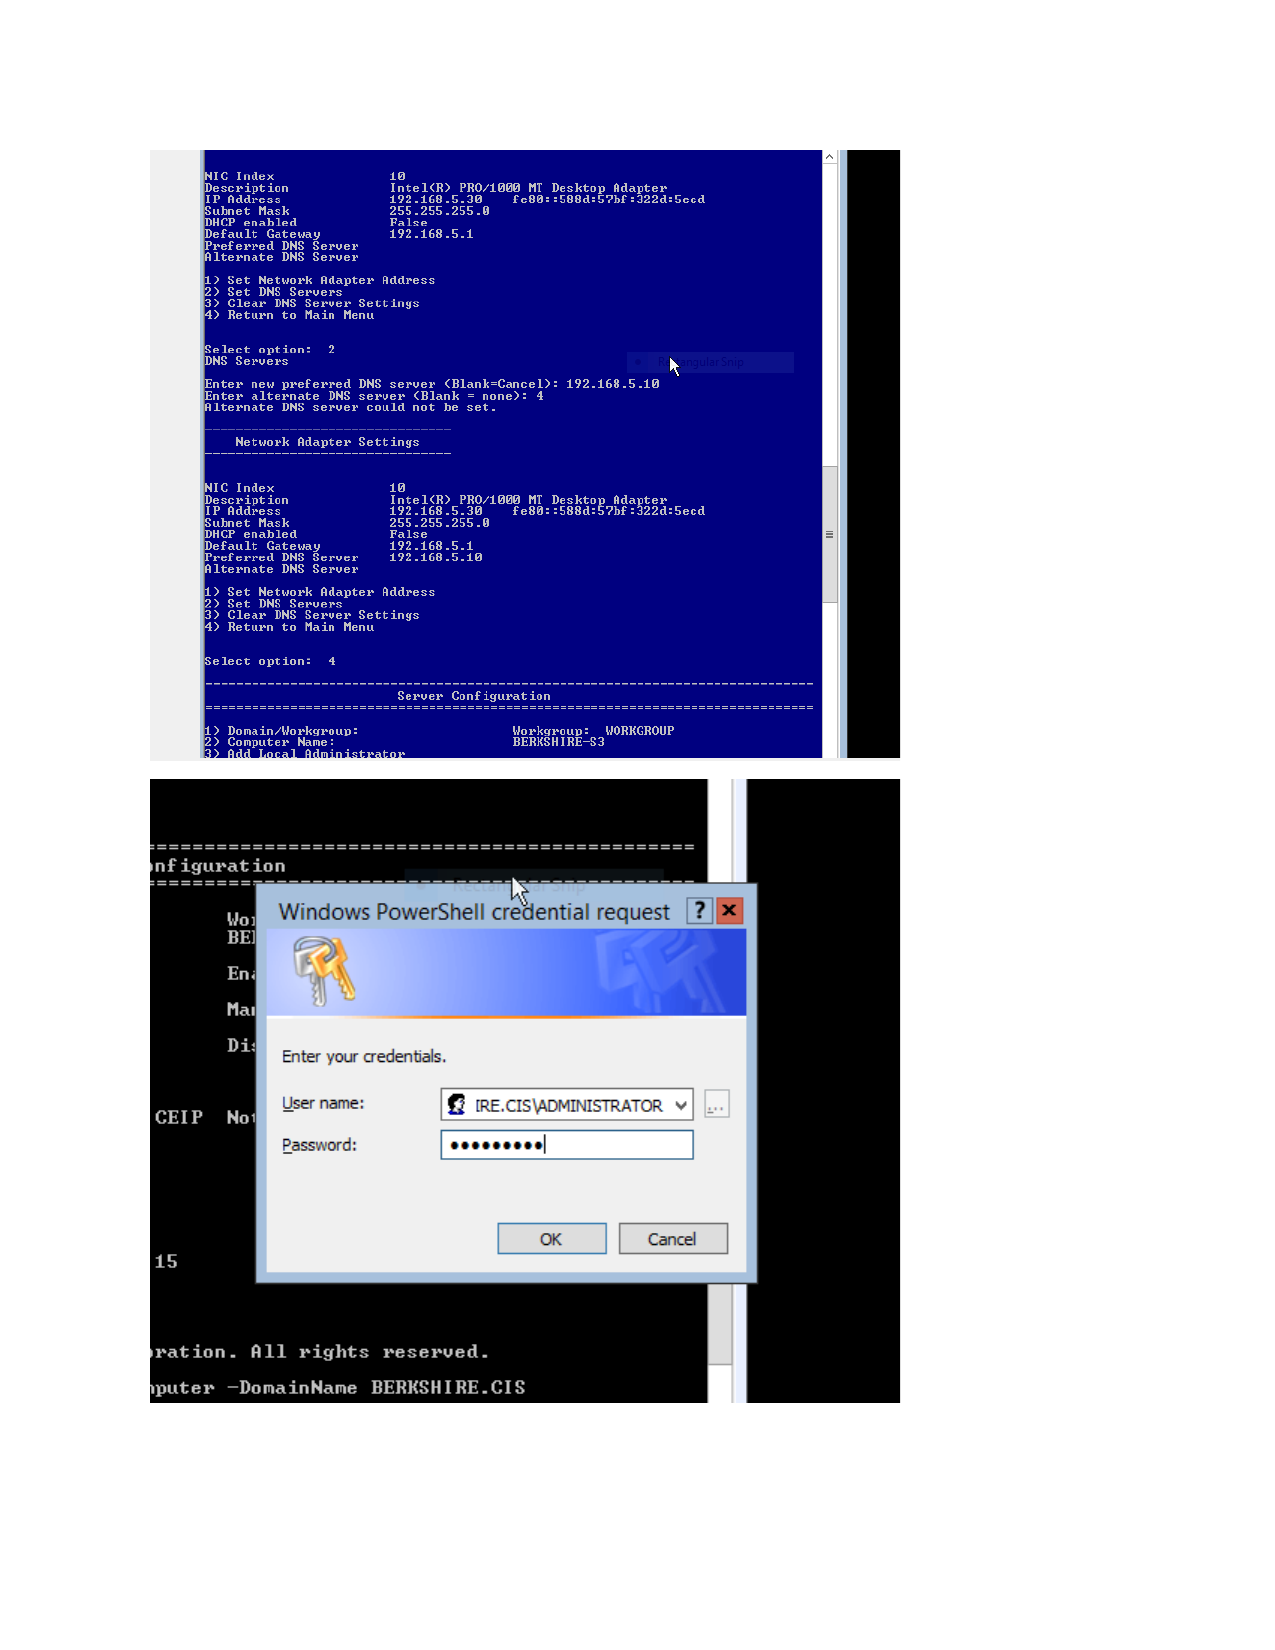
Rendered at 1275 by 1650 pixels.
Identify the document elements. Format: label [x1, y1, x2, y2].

picture [150, 150, 901, 761]
picture [150, 779, 901, 1403]
